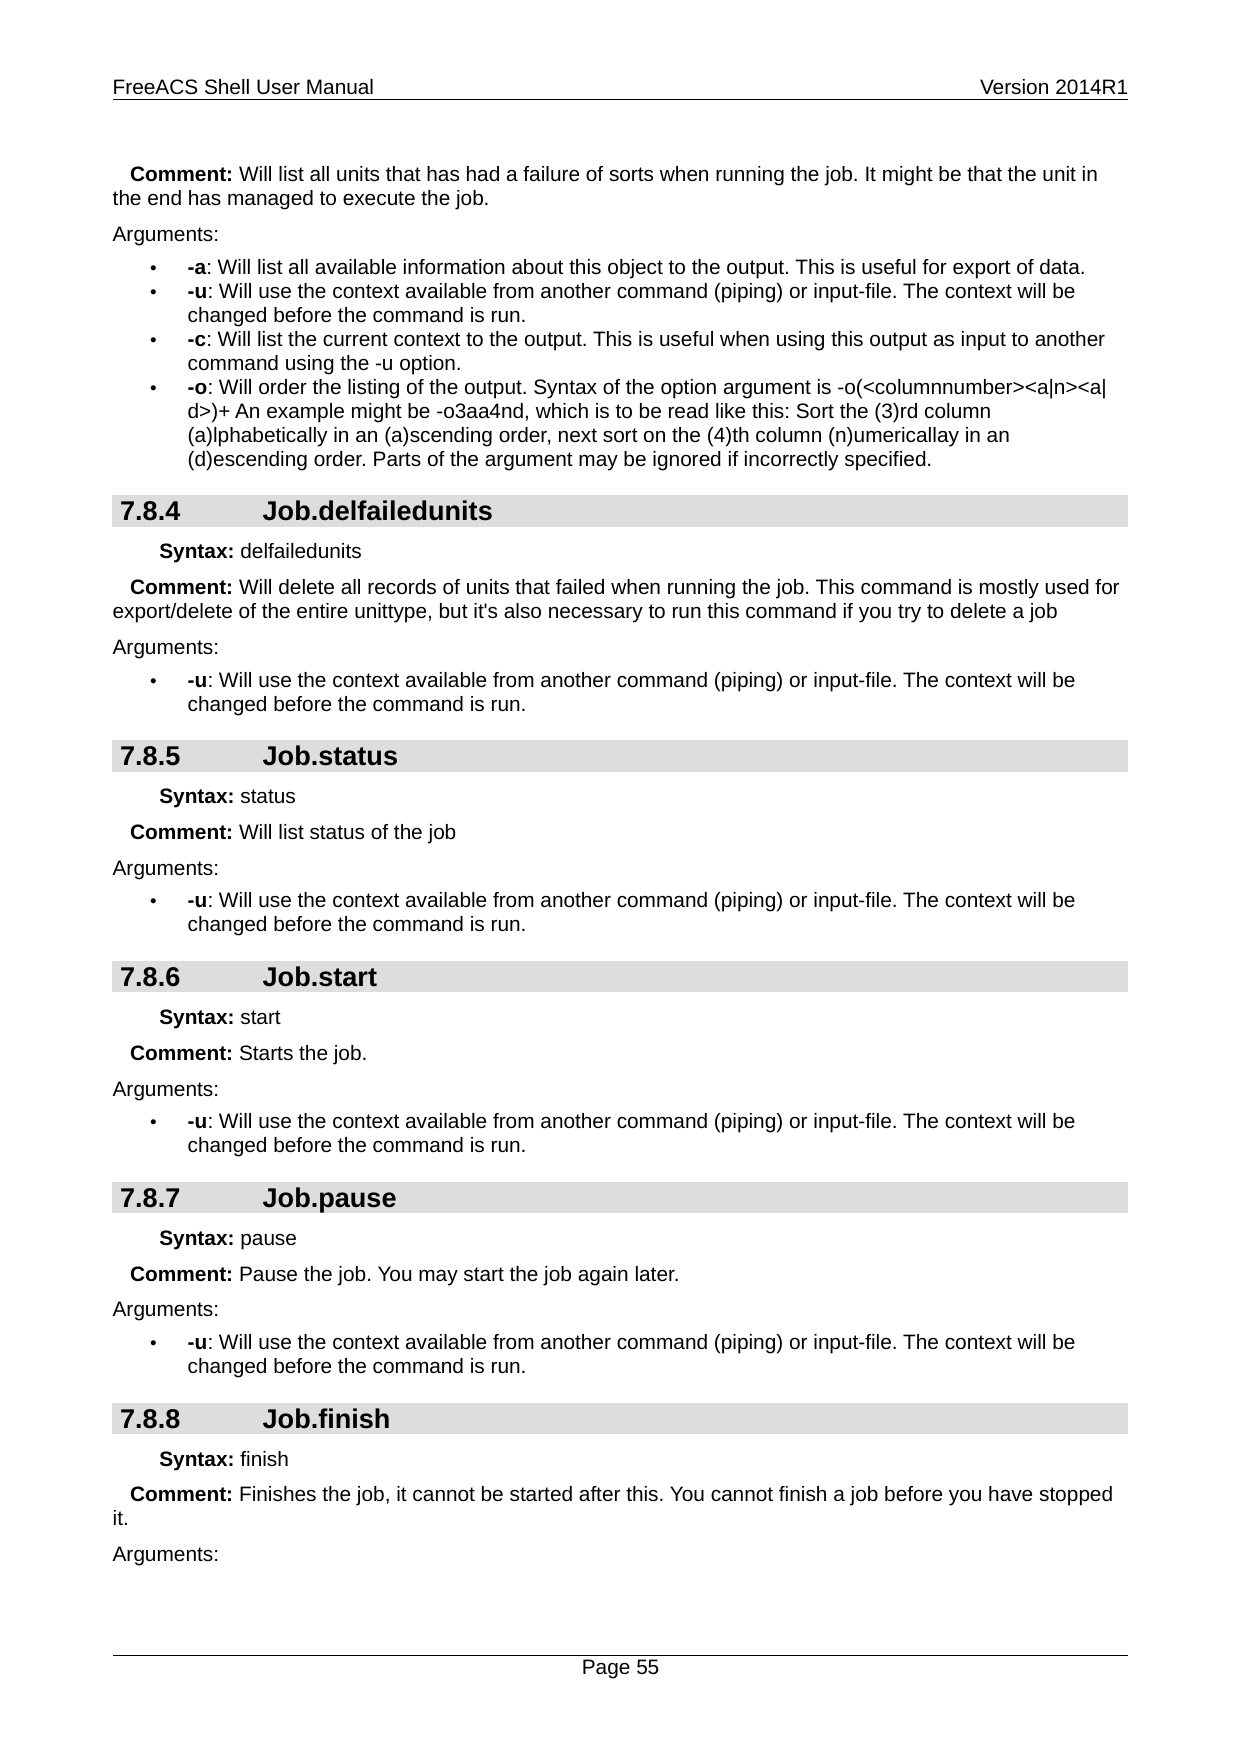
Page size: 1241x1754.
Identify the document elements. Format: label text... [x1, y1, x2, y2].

text Comment: Will list all units that has had a failure of sorts when running the job. It might be that the unit in the end has managed to execute the job. [112, 162, 1128, 210]
subtitle Job.status [112, 740, 1128, 772]
list -a: Will list all available information about this object to the output. This is useful for export of data. [150, 255, 1128, 279]
text Comment: Will list status of the job [112, 819, 1128, 843]
list -u: Will use the context available from another command (piping) or input-file. The context will be changed before the command is run. [150, 1109, 1128, 1157]
text Comment: Will delete all records of units that failed when running the job. This command is mostly used for export/delete of the entire unittype, but it's also necessary to run this command if you try to delete a job [112, 574, 1128, 622]
subtitle Job.finish [112, 1403, 1128, 1434]
text Arguments: [112, 1542, 1128, 1566]
list -u: Will use the context available from another command (piping) or input-file. The context will be changed before the command is run. [150, 1330, 1128, 1378]
list -u: Will use the context available from another command (piping) or input-file. The context will be changed before the command is run. [150, 279, 1128, 327]
text Arguments: [112, 855, 1128, 879]
text Arguments: [112, 222, 1128, 246]
subtitle Job.start [112, 961, 1128, 992]
text Comment: Starts the job. [112, 1040, 1128, 1064]
text Arguments: [112, 1297, 1128, 1321]
text Syntax: delfailedunits [112, 539, 1128, 563]
subtitle Job.delfailedunits [112, 495, 1128, 527]
text Syntax: finish [112, 1446, 1128, 1470]
text Arguments: [112, 1076, 1128, 1100]
list -u: Will use the context available from another command (piping) or input-file. The context will be changed before the command is run. [150, 667, 1128, 715]
text Syntax: pause [112, 1225, 1128, 1249]
text Comment: Pause the job. You may start the job again later. [112, 1261, 1128, 1285]
text Syntax: start [112, 1004, 1128, 1028]
text Syntax: status [112, 783, 1128, 807]
text Arguments: [112, 634, 1128, 658]
list -o: Will order the listing of the output. Syntax of the option argument is -o(<columnnumber><a|n><a|d>)+ An example might be -o3aa4nd, which is to be read like this: Sort the (3)rd column (a)lphabetically in an (a)scending order, next sort on the (4)th column (n)umericallay in an (d)escending order. Parts of the argument may be ignored if incorrectly specified. [150, 374, 1128, 470]
subtitle Job.pause [112, 1182, 1128, 1213]
text Comment: Finishes the job, it cannot be started after this. You cannot finish a job before you have stopped it. [112, 1482, 1128, 1530]
list -u: Will use the context available from another command (piping) or input-file. The context will be changed before the command is run. [150, 888, 1128, 936]
list -c: Will list the current context to the output. This is useful when using this output as input to another command using the -u option. [150, 327, 1128, 374]
